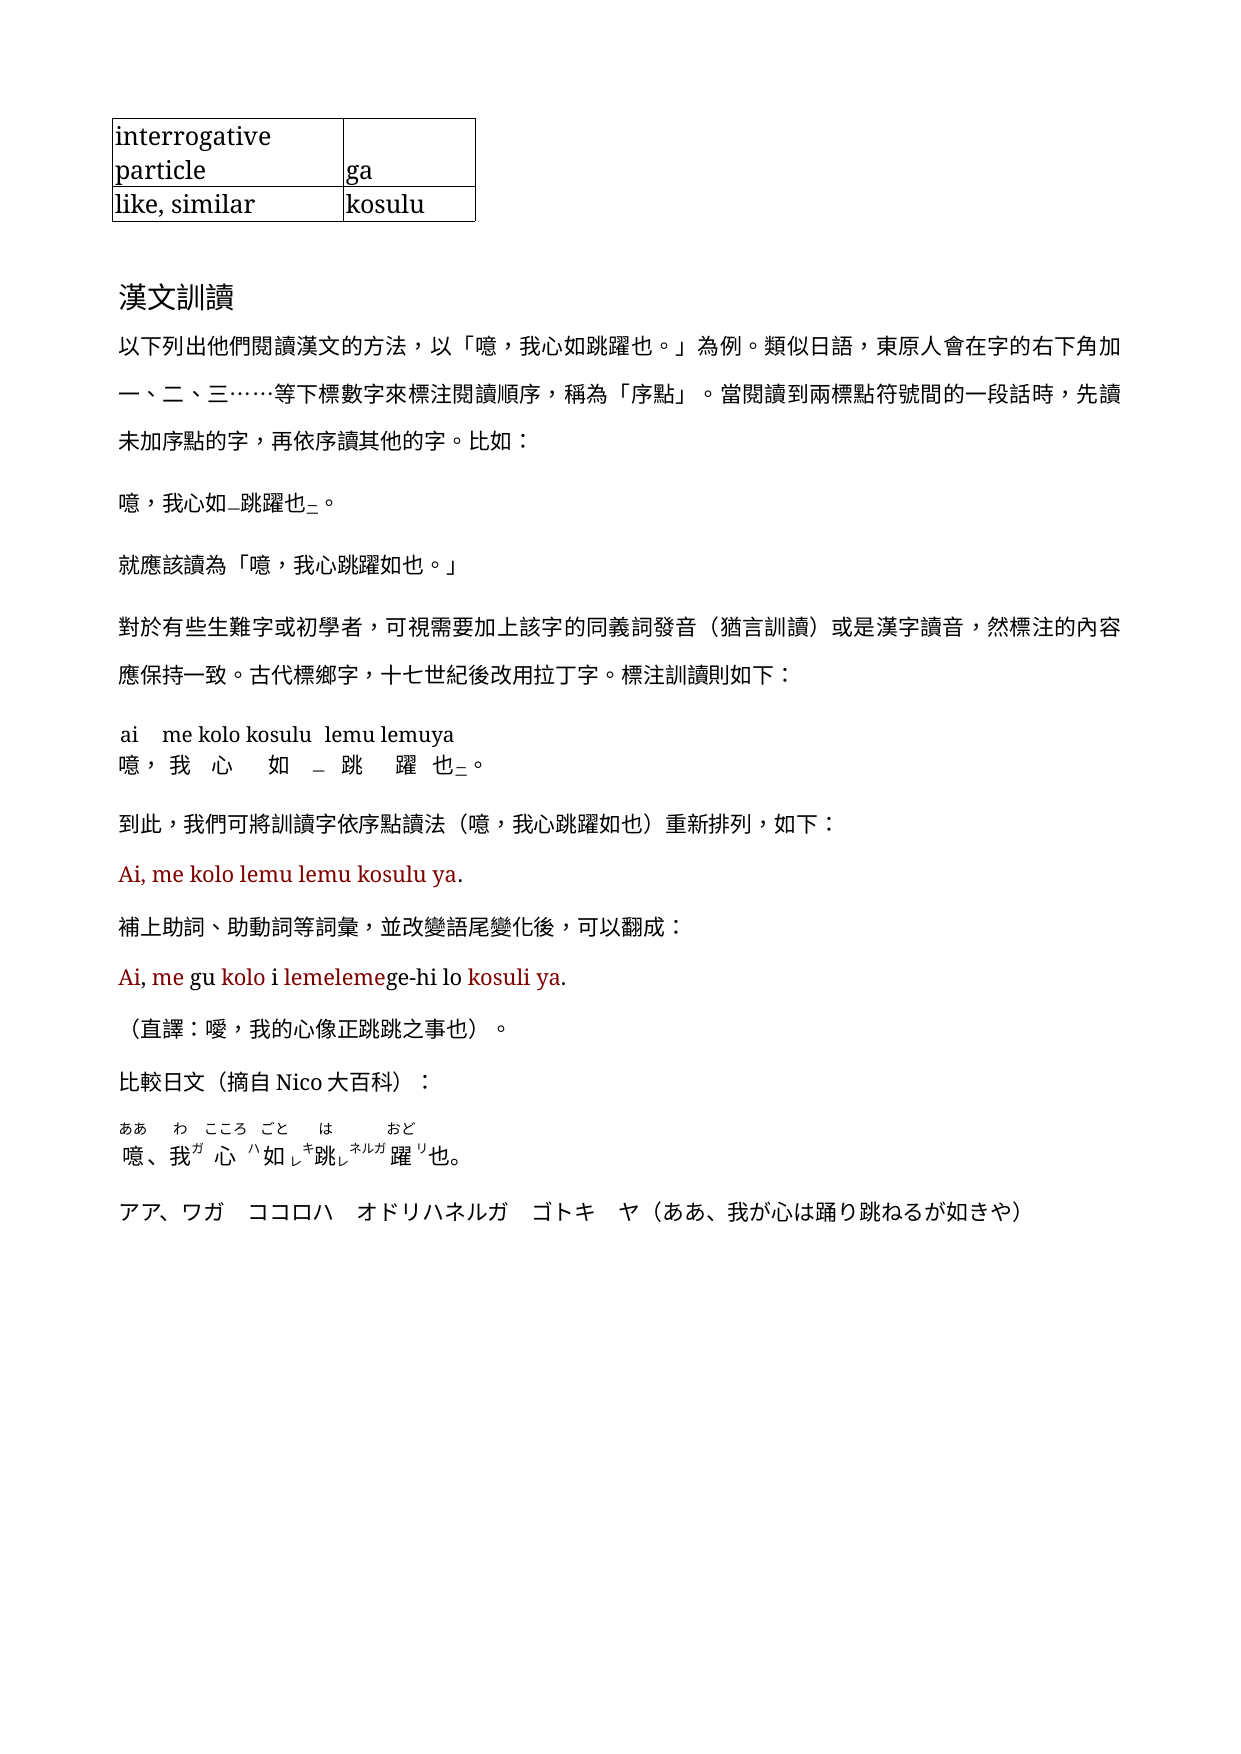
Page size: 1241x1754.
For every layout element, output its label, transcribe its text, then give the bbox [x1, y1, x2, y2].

text 比較日文（摘自Nico大百科）： [118, 1065, 1122, 1097]
subtitle 漢文訓讀 [118, 274, 1122, 317]
text アア、ワガ ココロハ オドリハネルガ ゴトキ ヤ（ああ、我が心は踊り跳ねるが如きや） [118, 1195, 1122, 1227]
text Ai, me gu kolo i lemelemege-hi lo kosuli ya. [118, 962, 1122, 992]
text 補上助詞、助動詞等詞彙，並改變語尾變化後，可以翻成： [118, 909, 1122, 941]
table_cell ga [344, 119, 475, 186]
text 噫，我心如一跳躍也二。 [118, 486, 1122, 518]
text 到此，我們可將訓讀字依序點讀法（噫，我心跳躍如也）重新排列，如下： [118, 807, 1122, 838]
text 對於有些生難字或初學者，可視需要加上該字的同義詞發音（猶言訓讀）或是漢字讀音，然標注的內容應保持一致。古代標鄉字，十七世紀後改用拉丁字。標注訓讀則如下： [118, 610, 1122, 689]
text （直譯：噯，我的心像正跳跳之事也）。 [118, 1012, 1122, 1044]
table_cell kosulu [344, 187, 475, 221]
text 噫ああ、我わガ心こころハ如ごとレキ跳はレネルガ躍おどリ也。 [118, 1117, 1122, 1170]
text 以下列出他們閱讀漢文的方法，以「噫，我心如跳躍也。」為例。類似日語，東原人會在字的右下角加一、二、三……等下標數字來標注閱讀順序，稱為「序點」。當閱讀到兩標點符號間的一段話時，先讀未加序點的字，再依序讀其他的字。比如： [118, 329, 1122, 456]
table_cell interrogative particle [113, 119, 343, 186]
text 噫ai，我me 心kolo 如kosulu一跳lemu 躍lemu也ya二。 [118, 720, 1122, 780]
text Ai, me kolo lemu lemu kosulu ya. [118, 859, 1122, 889]
table_cell like, similar [113, 187, 343, 221]
text 就應該讀為「噫，我心跳躍如也。」 [118, 548, 1122, 580]
